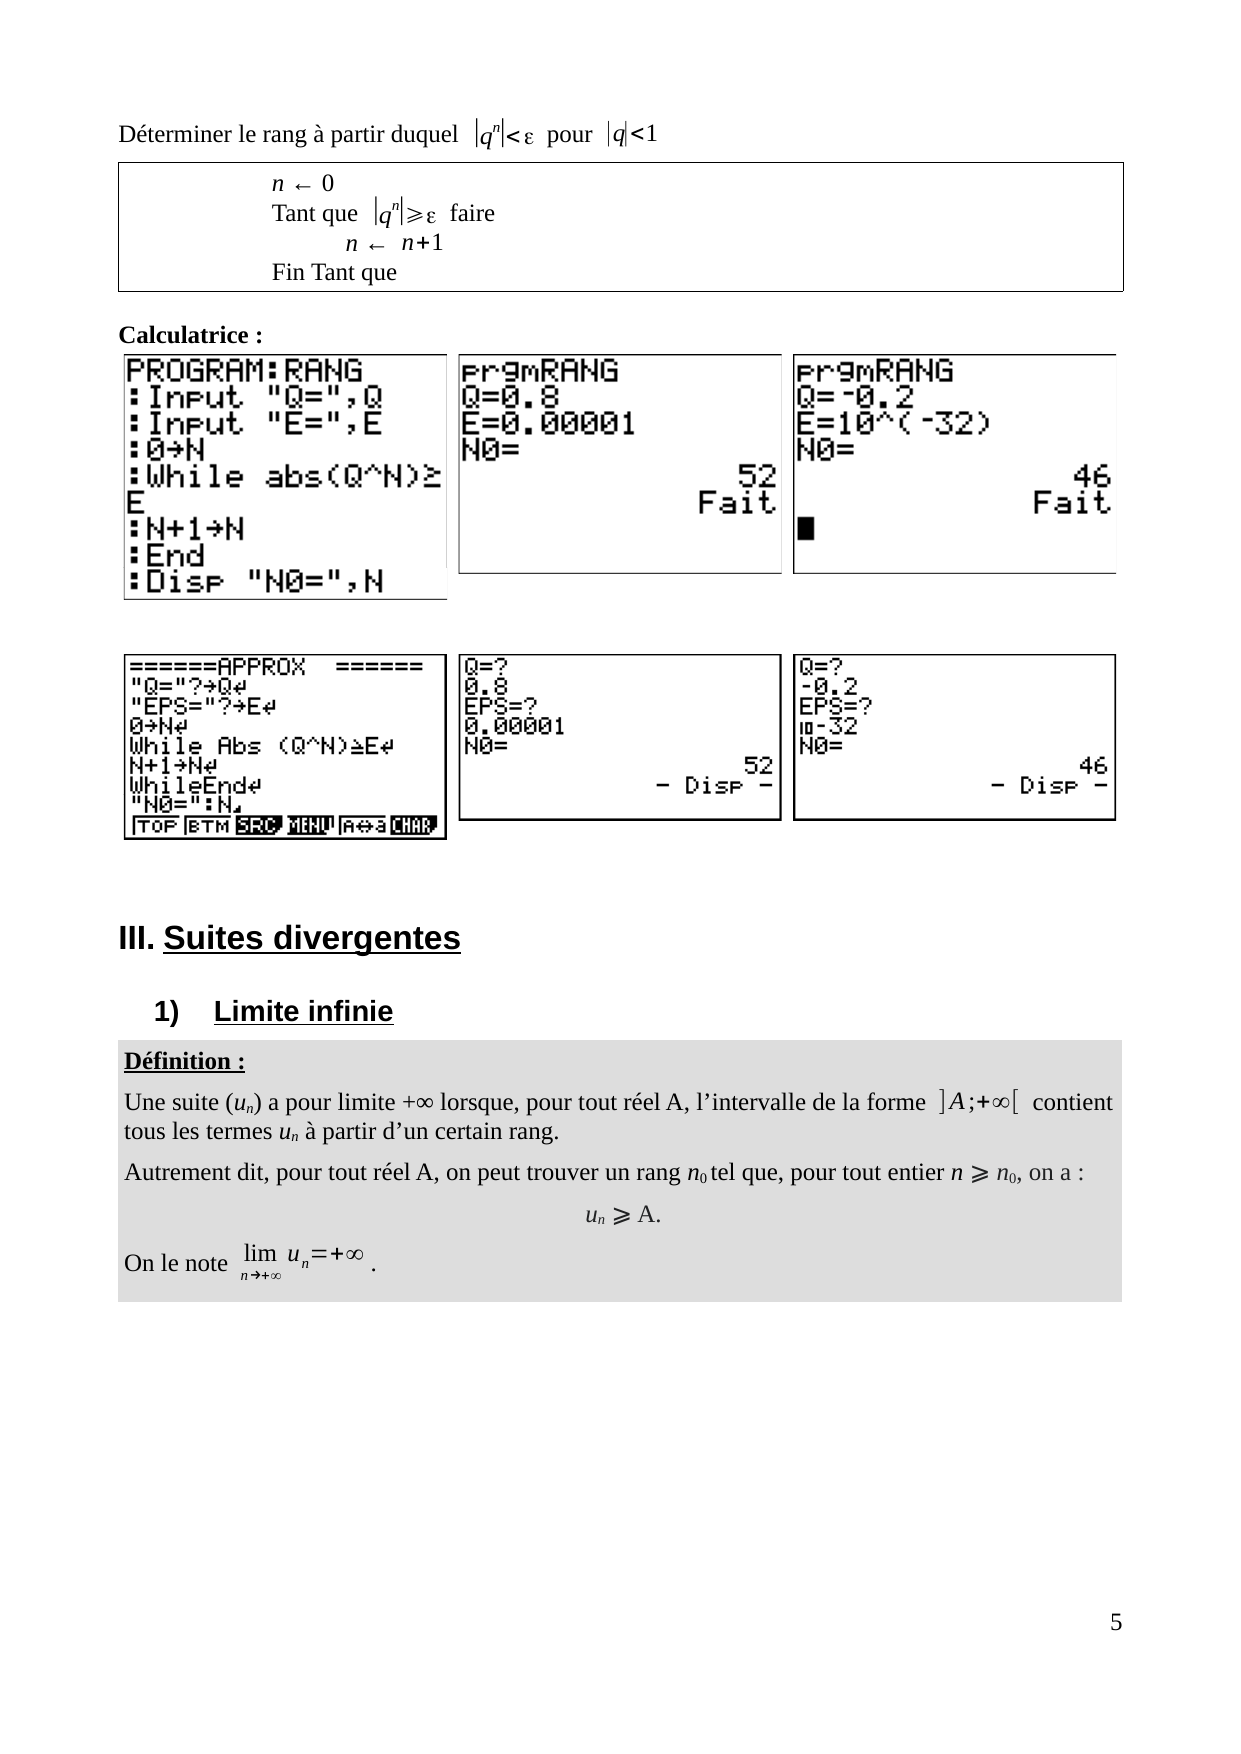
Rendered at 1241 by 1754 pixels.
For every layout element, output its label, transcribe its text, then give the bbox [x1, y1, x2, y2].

picture [458, 654, 782, 821]
table_header Définition : Une suite (un) a pour limite +∞ lorsque, pour tout réel A, l’intervalle de la forme contient tous les termes un à partir d’un certain rang. Autrement dit, pour tout réel A, on peut trouver un rang n0 tel que, pour tout entier n ⩾ n0, on a : un ⩾ A. On le note . [118, 1040, 1122, 1302]
table_header [453, 648, 787, 864]
table_header [453, 349, 787, 619]
table_header [118, 840, 453, 864]
subtitle Limite infinie [153, 994, 1122, 1028]
table_header [118, 648, 453, 839]
picture [123, 654, 447, 840]
table_header n ← 0 Tant que faire n ← Fin Tant que [119, 163, 1123, 291]
text Calculatrice : [118, 320, 1122, 349]
picture [793, 654, 1117, 821]
table_header [788, 648, 1122, 864]
table_header [788, 349, 1122, 619]
table_header [118, 349, 453, 619]
subtitle Suites divergentes [118, 918, 1122, 957]
text Déterminer le rang à partir duquel pour [118, 118, 1122, 149]
